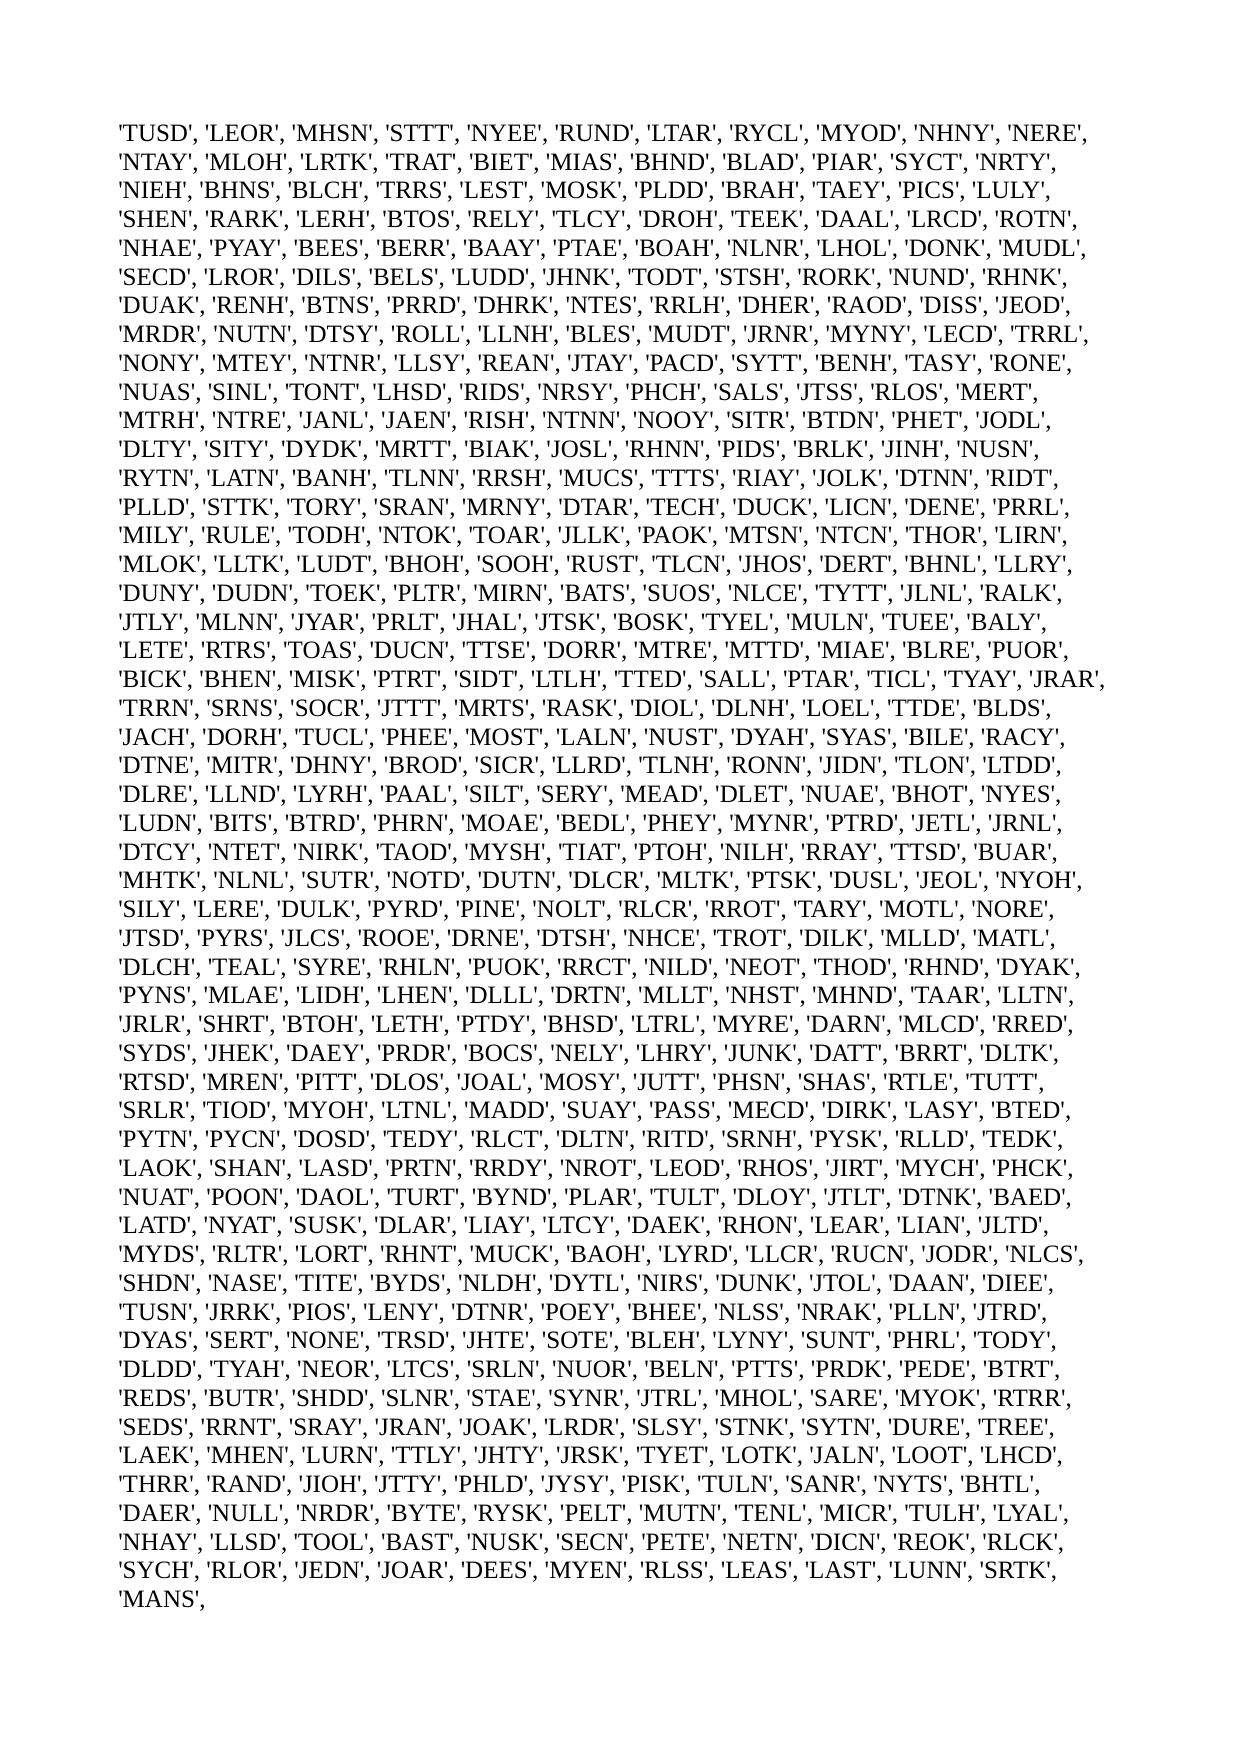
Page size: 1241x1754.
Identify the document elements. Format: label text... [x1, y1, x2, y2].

text 'TUSD', 'LEOR', 'MHSN', 'STTT', 'NYEE', 'RUND', 'LTAR', 'RYCL', 'MYOD', 'NHNY', 'NERE', 'NTAY', 'MLOH', 'LRTK', 'TRAT', 'BIET', 'MIAS', 'BHND', 'BLAD', 'PIAR', 'SYCT', 'NRTY', 'NIEH', 'BHNS', 'BLCH', 'TRRS', 'LEST', 'MOSK', 'PLDD', 'BRAH', 'TAEY', 'PICS', 'LULY', 'SHEN', 'RARK', 'LERH', 'BTOS', 'RELY', 'TLCY', 'DROH', 'TEEK', 'DAAL', 'LRCD', 'ROTN', 'NHAE', 'PYAY', 'BEES', 'BERR', 'BAAY', 'PTAE', 'BOAH', 'NLNR', 'LHOL', 'DONK', 'MUDL', 'SECD', 'LROR', 'DILS', 'BELS', 'LUDD', 'JHNK', 'TODT', 'STSH', 'RORK', 'NUND', 'RHNK', 'DUAK', 'RENH', 'BTNS', 'PRRD', 'DHRK', 'NTES', 'RRLH', 'DHER', 'RAOD', 'DISS', 'JEOD', 'MRDR', 'NUTN', 'DTSY', 'ROLL', 'LLNH', 'BLES', 'MUDT', 'JRNR', 'MYNY', 'LECD', 'TRRL', 'NONY', 'MTEY', 'NTNR', 'LLSY', 'REAN', 'JTAY', 'PACD', 'SYTT', 'BENH', 'TASY', 'RONE', 'NUAS', 'SINL', 'TONT', 'LHSD', 'RIDS', 'NRSY', 'PHCH', 'SALS', 'JTSS', 'RLOS', 'MERT', 'MTRH', 'NTRE', 'JANL', 'JAEN', 'RISH', 'NTNN', 'NOOY', 'SITR', 'BTDN', 'PHET', 'JODL', 'DLTY', 'SITY', 'DYDK', 'MRTT', 'BIAK', 'JOSL', 'RHNN', 'PIDS', 'BRLK', 'JINH', 'NUSN', 'RYTN', 'LATN', 'BANH', 'TLNN', 'RRSH', 'MUCS', 'TTTS', 'RIAY', 'JOLK', 'DTNN', 'RIDT', 'PLLD', 'STTK', 'TORY', 'SRAN', 'MRNY', 'DTAR', 'TECH', 'DUCK', 'LICN', 'DENE', 'PRRL', 'MILY', 'RULE', 'TODH', 'NTOK', 'TOAR', 'JLLK', 'PAOK', 'MTSN', 'NTCN', 'THOR', 'LIRN', 'MLOK', 'LLTK', 'LUDT', 'BHOH', 'SOOH', 'RUST', 'TLCN', 'JHOS', 'DERT', 'BHNL', 'LLRY', 'DUNY', 'DUDN', 'TOEK', 'PLTR', 'MIRN', 'BATS', 'SUOS', 'NLCE', 'TYTT', 'JLNL', 'RALK', 'JTLY', 'MLNN', 'JYAR', 'PRLT', 'JHAL', 'JTSK', 'BOSK', 'TYEL', 'MULN', 'TUEE', 'BALY', 'LETE', 'RTRS', 'TOAS', 'DUCN', 'TTSE', 'DORR', 'MTRE', 'MTTD', 'MIAE', 'BLRE', 'PUOR', 'BICK', 'BHEN', 'MISK', 'PTRT', 'SIDT', 'LTLH', 'TTED', 'SALL', 'PTAR', 'TICL', 'TYAY', 'JRAR', 'TRRN', 'SRNS', 'SOCR', 'JTTT', 'MRTS', 'RASK', 'DIOL', 'DLNH', 'LOEL', 'TTDE', 'BLDS', 'JACH', 'DORH', 'TUCL', 'PHEE', 'MOST', 'LALN', 'NUST', 'DYAH', 'SYAS', 'BILE', 'RACY', 'DTNE', 'MITR', 'DHNY', 'BROD', 'SICR', 'LLRD', 'TLNH', 'RONN', 'JIDN', 'TLON', 'LTDD', 'DLRE', 'LLND', 'LYRH', 'PAAL', 'SILT', 'SERY', 'MEAD', 'DLET', 'NUAE', 'BHOT', 'NYES', 'LUDN', 'BITS', 'BTRD', 'PHRN', 'MOAE', 'BEDL', 'PHEY', 'MYNR', 'PTRD', 'JETL', 'JRNL', 'DTCY', 'NTET', 'NIRK', 'TAOD', 'MYSH', 'TIAT', 'PTOH', 'NILH', 'RRAY', 'TTSD', 'BUAR', 'MHTK', 'NLNL', 'SUTR', 'NOTD', 'DUTN', 'DLCR', 'MLTK', 'PTSK', 'DUSL', 'JEOL', 'NYOH', 'SILY', 'LERE', 'DULK', 'PYRD', 'PINE', 'NOLT', 'RLCR', 'RROT', 'TARY', 'MOTL', 'NORE', 'JTSD', 'PYRS', 'JLCS', 'ROOE', 'DRNE', 'DTSH', 'NHCE', 'TROT', 'DILK', 'MLLD', 'MATL', 'DLCH', 'TEAL', 'SYRE', 'RHLN', 'PUOK', 'RRCT', 'NILD', 'NEOT', 'THOD', 'RHND', 'DYAK', 'PYNS', 'MLAE', 'LIDH', 'LHEN', 'DLLL', 'DRTN', 'MLLT', 'NHST', 'MHND', 'TAAR', 'LLTN', 'JRLR', 'SHRT', 'BTOH', 'LETH', 'PTDY', 'BHSD', 'LTRL', 'MYRE', 'DARN', 'MLCD', 'RRED', 'SYDS', 'JHEK', 'DAEY', 'PRDR', 'BOCS', 'NELY', 'LHRY', 'JUNK', 'DATT', 'BRRT', 'DLTK', 'RTSD', 'MREN', 'PITT', 'DLOS', 'JOAL', 'MOSY', 'JUTT', 'PHSN', 'SHAS', 'RTLE', 'TUTT', 'SRLR', 'TIOD', 'MYOH', 'LTNL', 'MADD', 'SUAY', 'PASS', 'MECD', 'DIRK', 'LASY', 'BTED', 'PYTN', 'PYCN', 'DOSD', 'TEDY', 'RLCT', 'DLTN', 'RITD', 'SRNH', 'PYSK', 'RLLD', 'TEDK', 'LAOK', 'SHAN', 'LASD', 'PRTN', 'RRDY', 'NROT', 'LEOD', 'RHOS', 'JIRT', 'MYCH', 'PHCK', 'NUAT', 'POON', 'DAOL', 'TURT', 'BYND', 'PLAR', 'TULT', 'DLOY', 'JTLT', 'DTNK', 'BAED', 'LATD', 'NYAT', 'SUSK', 'DLAR', 'LIAY', 'LTCY', 'DAEK', 'RHON', 'LEAR', 'LIAN', 'JLTD', 'MYDS', 'RLTR', 'LORT', 'RHNT', 'MUCK', 'BAOH', 'LYRD', 'LLCR', 'RUCN', 'JODR', 'NLCS', 'SHDN', 'NASE', 'TITE', 'BYDS', 'NLDH', 'DYTL', 'NIRS', 'DUNK', 'JTOL', 'DAAN', 'DIEE', 'TUSN', 'JRRK', 'PIOS', 'LENY', 'DTNR', 'POEY', 'BHEE', 'NLSS', 'NRAK', 'PLLN', 'JTRD', 'DYAS', 'SERT', 'NONE', 'TRSD', 'JHTE', 'SOTE', 'BLEH', 'LYNY', 'SUNT', 'PHRL', 'TODY', 'DLDD', 'TYAH', 'NEOR', 'LTCS', 'SRLN', 'NUOR', 'BELN', 'PTTS', 'PRDK', 'PEDE', 'BTRT', 'REDS', 'BUTR', 'SHDD', 'SLNR', 'STAE', 'SYNR', 'JTRL', 'MHOL', 'SARE', 'MYOK', 'RTRR', 'SEDS', 'RRNT', 'SRAY', 'JRAN', 'JOAK', 'LRDR', 'SLSY', 'STNK', 'SYTN', 'DURE', 'TREE', 'LAEK', 'MHEN', 'LURN', 'TTLY', 'JHTY', 'JRSK', 'TYET', 'LOTK', 'JALN', 'LOOT', 'LHCD', 'THRR', 'RAND', 'JIOH', 'JTTY', 'PHLD', 'JYSY', 'PISK', 'TULN', 'SANR', 'NYTS', 'BHTL', 'DAER', 'NULL', 'NRDR', 'BYTE', 'RYSK', 'PELT', 'MUTN', 'TENL', 'MICR', 'TULH', 'LYAL', 'NHAY', 'LLSD', 'TOOL', 'BAST', 'NUSK', 'SECN', 'PETE', 'NETN', 'DICN', 'REOK', 'RLCK', 'SYCH', 'RLOR', 'JEDN', 'JOAR', 'DEES', 'MYEN', 'RLSS', 'LEAS', 'LAST', 'LUNN', 'SRTK', 'MANS', [118, 118, 1122, 1613]
